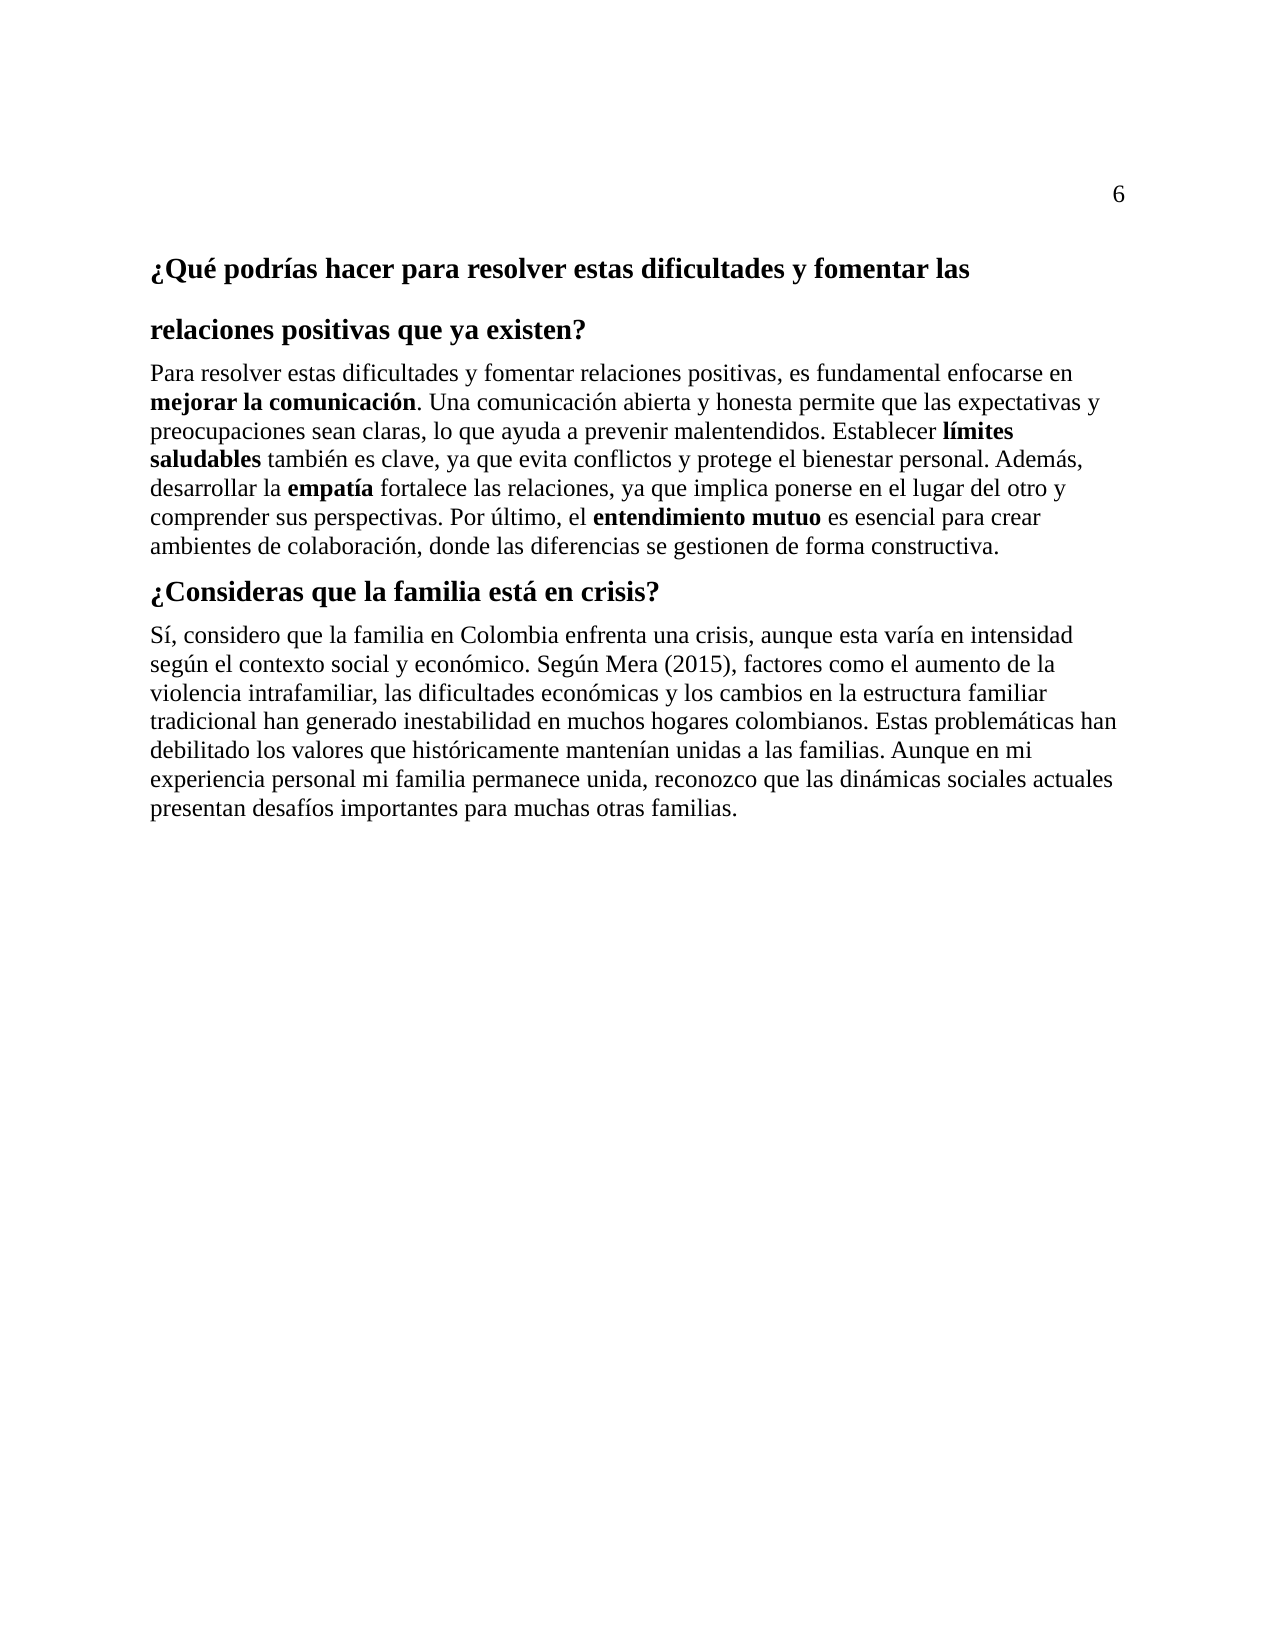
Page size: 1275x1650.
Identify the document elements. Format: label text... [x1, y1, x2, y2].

subtitle ¿Qué podrías hacer para resolver estas dificultades y fomentar las [150, 252, 1125, 285]
text Para resolver estas dificultades y fomentar relaciones positivas, es fundamental enfocarse en mejorar la comunicación. Una comunicación abierta y honesta permite que las expectativas y preocupaciones sean claras, lo que ayuda a prevenir malentendidos. Establecer límites saludables también es clave, ya que evita conflictos y protege el bienestar personal. Además, desarrollar la empatía fortalece las relaciones, ya que implica ponerse en el lugar del otro y comprender sus perspectivas. Por último, el entendimiento mutuo es esencial para crear ambientes de colaboración, donde las diferencias se gestionen de forma constructiva. [150, 358, 1125, 559]
subtitle ¿Consideras que la familia está en crisis? [150, 574, 1125, 608]
subtitle relaciones positivas que ya existen? [150, 312, 1125, 346]
text Sí, considero que la familia en Colombia enfrenta una crisis, aunque esta varía en intensidad según el contexto social y económico. Según Mera (2015), factores como el aumento de la violencia intrafamiliar, las dificultades económicas y los cambios en la estructura familiar tradicional han generado inestabilidad en muchos hogares colombianos. Estas problemáticas han debilitado los valores que históricamente mantenían unidas a las familias. Aunque en mi experiencia personal mi familia permanece unida, reconozco que las dinámicas sociales actuales presentan desafíos importantes para muchas otras familias. [150, 620, 1125, 821]
